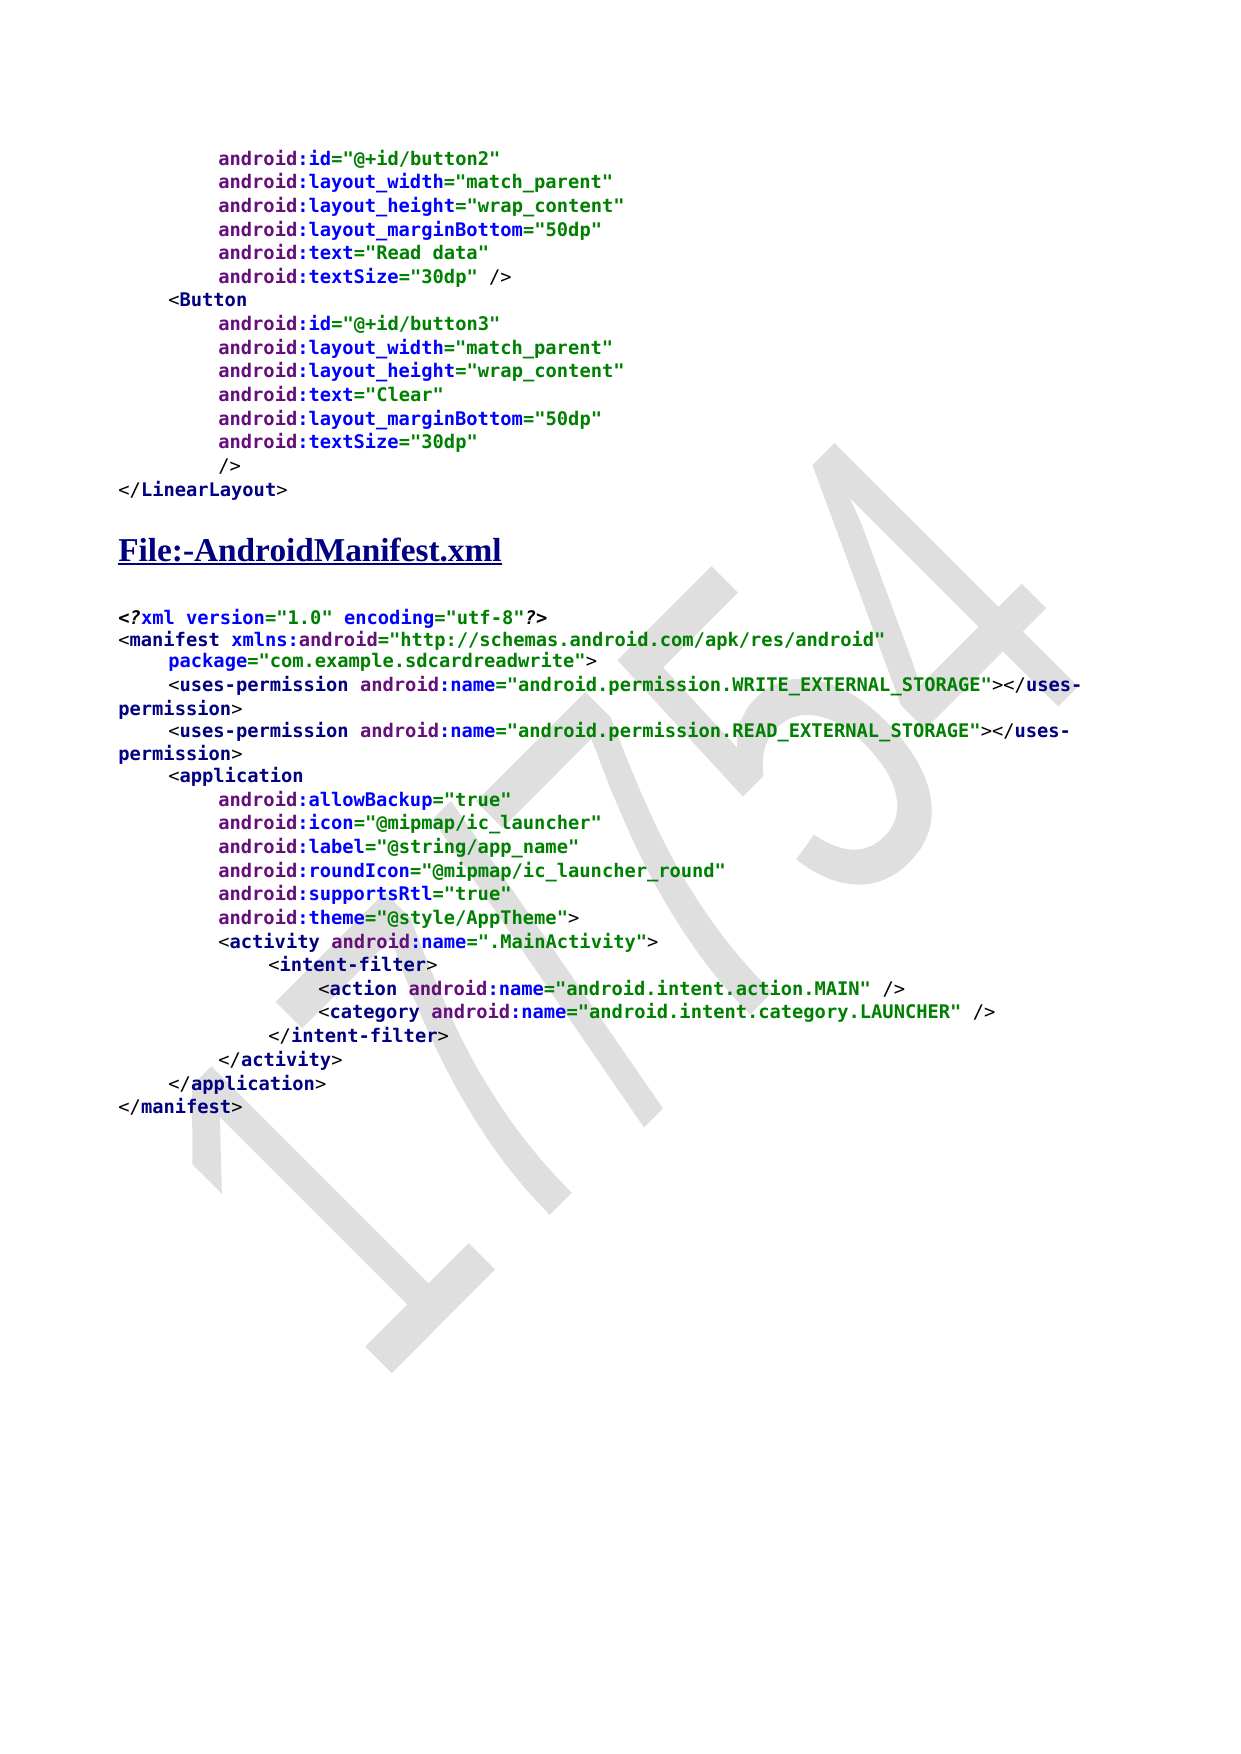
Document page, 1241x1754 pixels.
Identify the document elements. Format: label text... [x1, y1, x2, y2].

text android:allowBackup="true" [640, 789, 897, 812]
text <uses-permission android:name="android.permission.READ_EXTERNAL_STORAGE"></uses-permission> [885, 719, 1122, 765]
text <?xml version="1.0" encoding="utf-8"?> [118, 607, 669, 628]
text <activity android:name=".MainActivity"> [542, 931, 698, 954]
text android:allowBackup="true" [118, 789, 487, 812]
text <Button [118, 289, 1122, 313]
text package="com.example.sdcardreadwrite"> [118, 650, 629, 674]
text android:supportsRtl="true" [688, 883, 1122, 907]
text [920, 765, 1122, 789]
text <category android:name="android.intent.category.LAUNCHER" /> [118, 1002, 297, 1025]
text <uses-permission android:name="android.permission.READ_EXTERNAL_STORAGE"></uses-permission> [763, 719, 881, 765]
text android:icon="@mipmap/ic_launcher" [651, 812, 896, 836]
text android:textSize="30dp" [118, 431, 1122, 455]
text <category android:name="android.intent.category.LAUNCHER" /> [446, 1002, 572, 1025]
text <activity android:name=".MainActivity"> [416, 931, 524, 954]
text [1043, 650, 1122, 674]
text android:icon="@mipmap/ic_launcher" [460, 812, 630, 836]
text android:theme="@style/AppTheme"> [525, 907, 682, 931]
text <uses-permission android:name="android.permission.WRITE_EXTERNAL_STORAGE"></uses-permission> [671, 674, 913, 719]
text <activity android:name=".MainActivity"> [720, 931, 1122, 954]
text </manifest> [655, 1096, 1122, 1118]
text <intent-filter> [425, 954, 540, 978]
text android:allowBackup="true" [929, 789, 1122, 812]
text android:label="@string/app_name" [662, 836, 812, 860]
text android:theme="@style/AppTheme"> [703, 907, 1122, 931]
text android:text="Read data" [118, 242, 1122, 266]
text android:layout_width="match_parent" [118, 337, 1122, 360]
text [623, 1049, 1122, 1072]
text android:supportsRtl="true" [118, 883, 491, 907]
text android:icon="@mipmap/ic_launcher" [118, 812, 443, 836]
text android:text="Clear" [118, 384, 1122, 408]
text <intent-filter> [118, 954, 322, 978]
text <intent-filter> [558, 954, 716, 978]
text </manifest> [118, 1096, 192, 1118]
text <action android:name="android.intent.action.MAIN" /> [330, 978, 415, 1002]
text android:roundIcon="@mipmap/ic_launcher_round" [118, 860, 475, 883]
text android:label="@string/app_name" [476, 836, 641, 860]
text <manifest xmlns:android="http://schemas.android.com/apk/res/android" [1024, 628, 1122, 650]
text <uses-permission android:name="android.permission.READ_EXTERNAL_STORAGE"></uses-permission> [118, 719, 557, 765]
text <action android:name="android.intent.action.MAIN" /> [118, 978, 298, 1002]
text android:layout_height="wrap_content" [118, 360, 1122, 384]
text <application [118, 765, 511, 789]
text <action android:name="android.intent.action.MAIN" /> [574, 978, 737, 1002]
text <action android:name="android.intent.action.MAIN" /> [760, 978, 1122, 1002]
text </LinearLayout> [118, 479, 825, 501]
text android:layout_marginBottom="50dp" [118, 408, 1122, 431]
text android:allowBackup="true" [520, 789, 620, 812]
text [865, 530, 918, 568]
text android:roundIcon="@mipmap/ic_launcher_round" [675, 860, 838, 883]
text [752, 765, 894, 789]
text android:icon="@mipmap/ic_launcher" [928, 812, 1122, 836]
text [909, 650, 954, 674]
text android:label="@string/app_name" [818, 836, 883, 849]
text [872, 479, 1122, 501]
text <intent-filter> [354, 954, 405, 978]
text <manifest xmlns:android="http://schemas.android.com/apk/res/android" [901, 628, 976, 650]
text android:roundIcon="@mipmap/ic_launcher_round" [493, 860, 653, 883]
text /> [118, 455, 821, 479]
text android:label="@string/app_name" [913, 836, 1122, 860]
text android:label="@string/app_name" [118, 836, 459, 860]
text android:supportsRtl="true" [509, 883, 667, 907]
text <uses-permission android:name="android.permission.WRITE_EXTERNAL_STORAGE"></uses-permission> [118, 674, 670, 719]
text <uses-permission android:name="android.permission.READ_EXTERNAL_STORAGE"></uses-permission> [612, 719, 712, 765]
text </intent-filter> [607, 1025, 1122, 1049]
text <intent-filter> [739, 954, 1122, 978]
text android:roundIcon="@mipmap/ic_launcher_round" [878, 860, 1122, 883]
text </manifest> [243, 1096, 473, 1118]
text </activity> [118, 1049, 447, 1072]
text </intent-filter> [118, 1025, 435, 1049]
text <manifest xmlns:android="http://schemas.android.com/apk/res/android" [682, 628, 880, 650]
text [468, 1049, 605, 1072]
text android:layout_marginBottom="50dp" [118, 218, 1122, 242]
text <uses-permission android:name="android.permission.WRITE_EXTERNAL_STORAGE"></uses-permission> [937, 674, 1122, 719]
text android:layout_width="match_parent" [118, 171, 1122, 195]
text </application> [639, 1072, 1122, 1096]
text android:id="@+id/button2" [118, 148, 1122, 171]
text </application> [118, 1072, 204, 1096]
text </application> [481, 1072, 621, 1096]
text <activity android:name=".MainActivity"> [118, 931, 345, 954]
text [704, 607, 872, 628]
text <category android:name="android.intent.category.LAUNCHER" /> [307, 1002, 424, 1025]
text <manifest xmlns:android="http://schemas.android.com/apk/res/android" [118, 628, 648, 650]
text [923, 530, 1122, 568]
text android:theme="@style/AppTheme"> [401, 907, 508, 931]
text <category android:name="android.intent.category.LAUNCHER" /> [591, 1002, 1122, 1025]
text [848, 455, 1122, 479]
text android:theme="@style/AppTheme"> [118, 907, 369, 931]
text </intent-filter> [456, 1025, 589, 1049]
text </application> [219, 1072, 460, 1096]
text </manifest> [495, 1096, 636, 1118]
text [543, 765, 610, 789]
text [982, 653, 1024, 674]
text <action android:name="android.intent.action.MAIN" /> [435, 978, 557, 1002]
text [893, 607, 977, 628]
text [664, 650, 889, 674]
text [630, 765, 734, 789]
text File:-AndroidManifest.xml [118, 530, 850, 568]
text android:id="@+id/button3" [118, 313, 1122, 337]
text android:layout_height="wrap_content" [118, 195, 1122, 218]
text [1028, 607, 1122, 628]
text android:textSize="30dp" /> [118, 266, 1122, 289]
